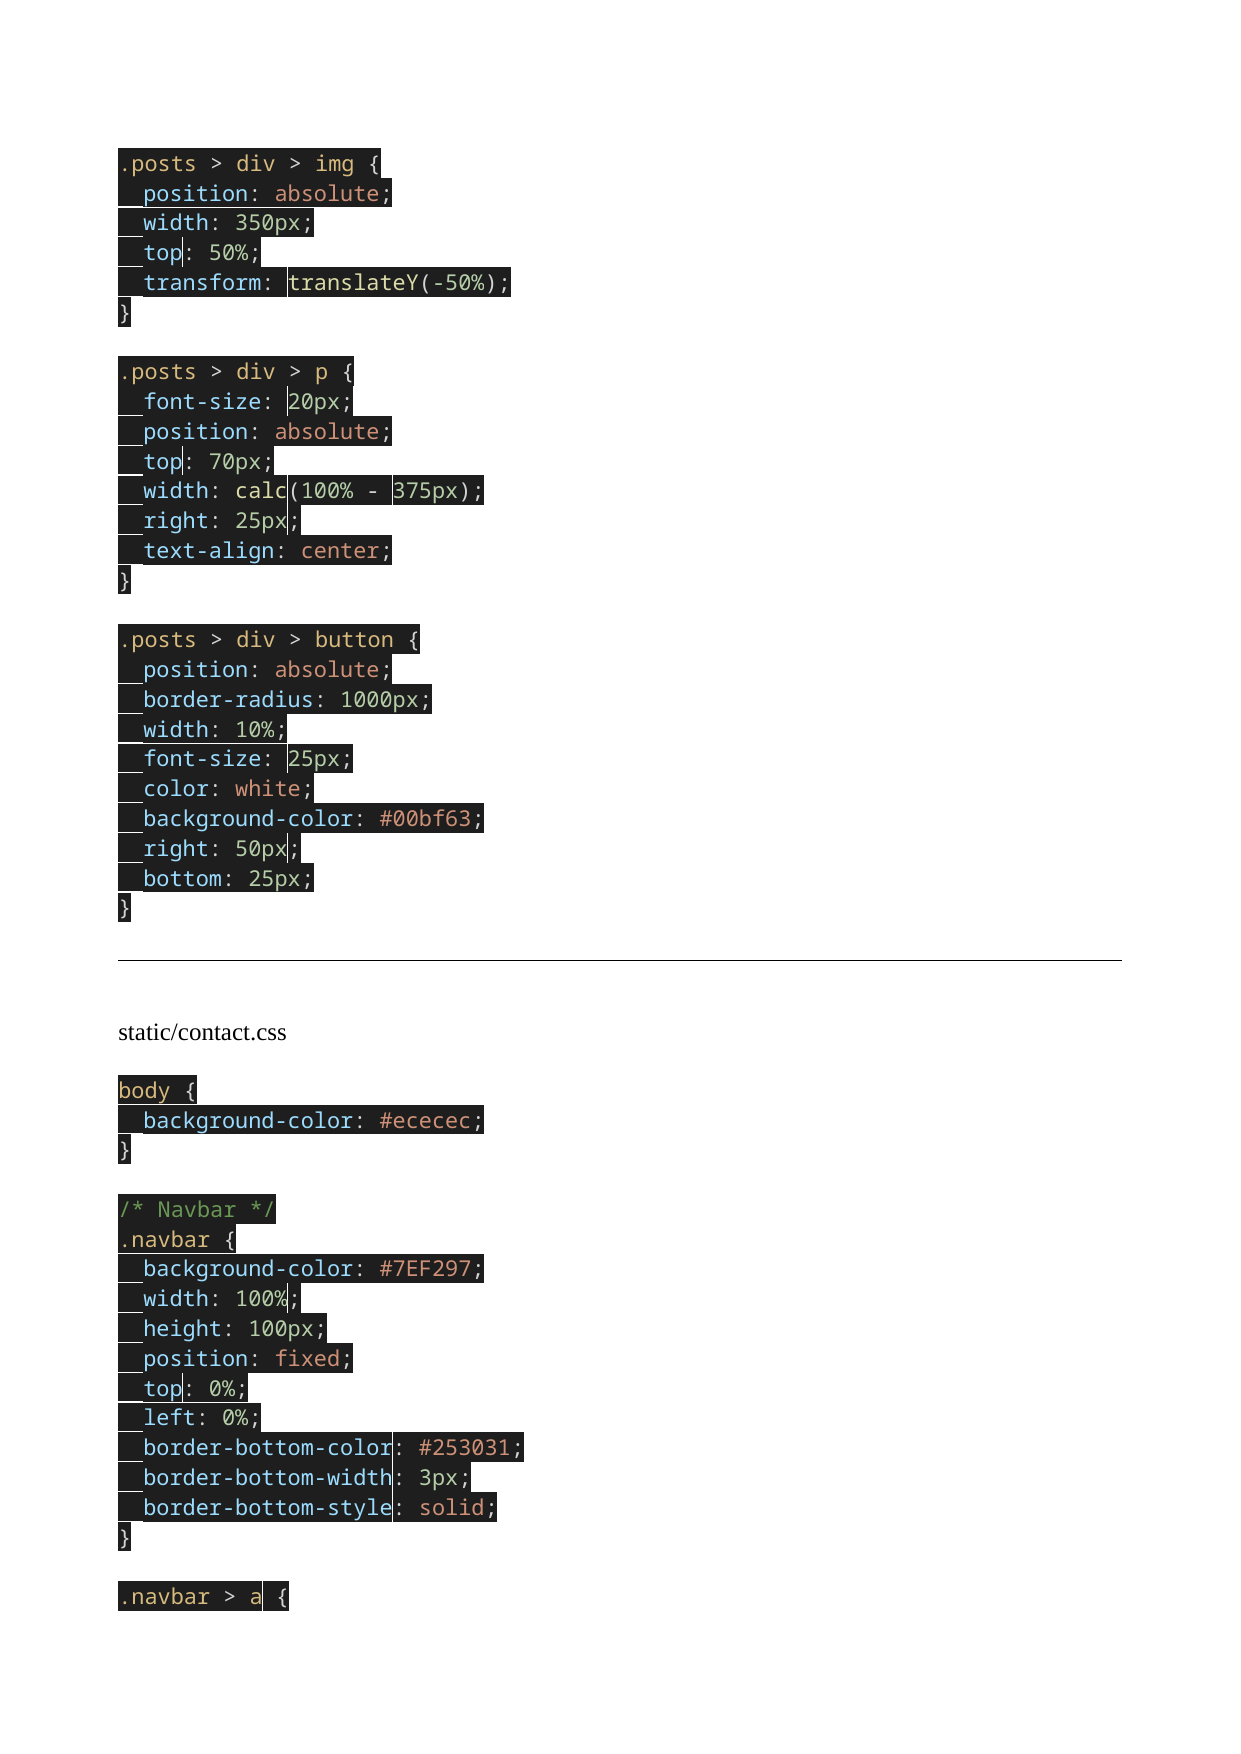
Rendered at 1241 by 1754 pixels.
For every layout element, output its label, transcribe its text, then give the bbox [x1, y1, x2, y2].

text } [118, 1134, 1122, 1164]
text position: fixed; [118, 1343, 1122, 1373]
text .navbar { [118, 1224, 1122, 1253]
text .posts > div > img { [118, 148, 1122, 178]
text } [118, 892, 1122, 922]
text left: 0%; [118, 1402, 1122, 1432]
text color: white; [118, 773, 1122, 803]
text width: 350px; [118, 207, 1122, 237]
text /* Navbar */ [118, 1194, 1122, 1224]
text right: 50px; [118, 833, 1122, 863]
text text-align: center; [118, 535, 1122, 565]
text top: 50%; [118, 237, 1122, 267]
text bottom: 25px; [118, 863, 1122, 892]
text position: absolute; [118, 416, 1122, 446]
text position: absolute; [118, 178, 1122, 207]
text position: absolute; [118, 654, 1122, 684]
text .posts > div > p { [118, 356, 1122, 386]
text right: 25px; [118, 505, 1122, 535]
text border-bottom-width: 3px; [118, 1462, 1122, 1492]
text background-color: #7EF297; [118, 1253, 1122, 1283]
text body { [118, 1075, 1122, 1104]
text .navbar > a { [118, 1581, 1122, 1611]
text transform: translateY(-50%); [118, 267, 1122, 297]
text static/contact.css [118, 1017, 1122, 1046]
text background-color: #ececec; [118, 1104, 1122, 1134]
text .posts > div > button { [118, 624, 1122, 654]
text top: 0%; [118, 1373, 1122, 1402]
text } [118, 1522, 1122, 1551]
text font-size: 25px; [118, 743, 1122, 773]
text height: 100px; [118, 1313, 1122, 1343]
text top: 70px; [118, 446, 1122, 475]
text } [118, 297, 1122, 327]
text font-size: 20px; [118, 386, 1122, 416]
text border-bottom-style: solid; [118, 1492, 1122, 1522]
text border-bottom-color: #253031; [118, 1432, 1122, 1462]
text border-radius: 1000px; [118, 684, 1122, 714]
text background-color: #00bf63; [118, 803, 1122, 833]
text width: calc(100% - 375px); [118, 475, 1122, 505]
text width: 100%; [118, 1283, 1122, 1313]
text width: 10%; [118, 714, 1122, 743]
text } [118, 565, 1122, 594]
